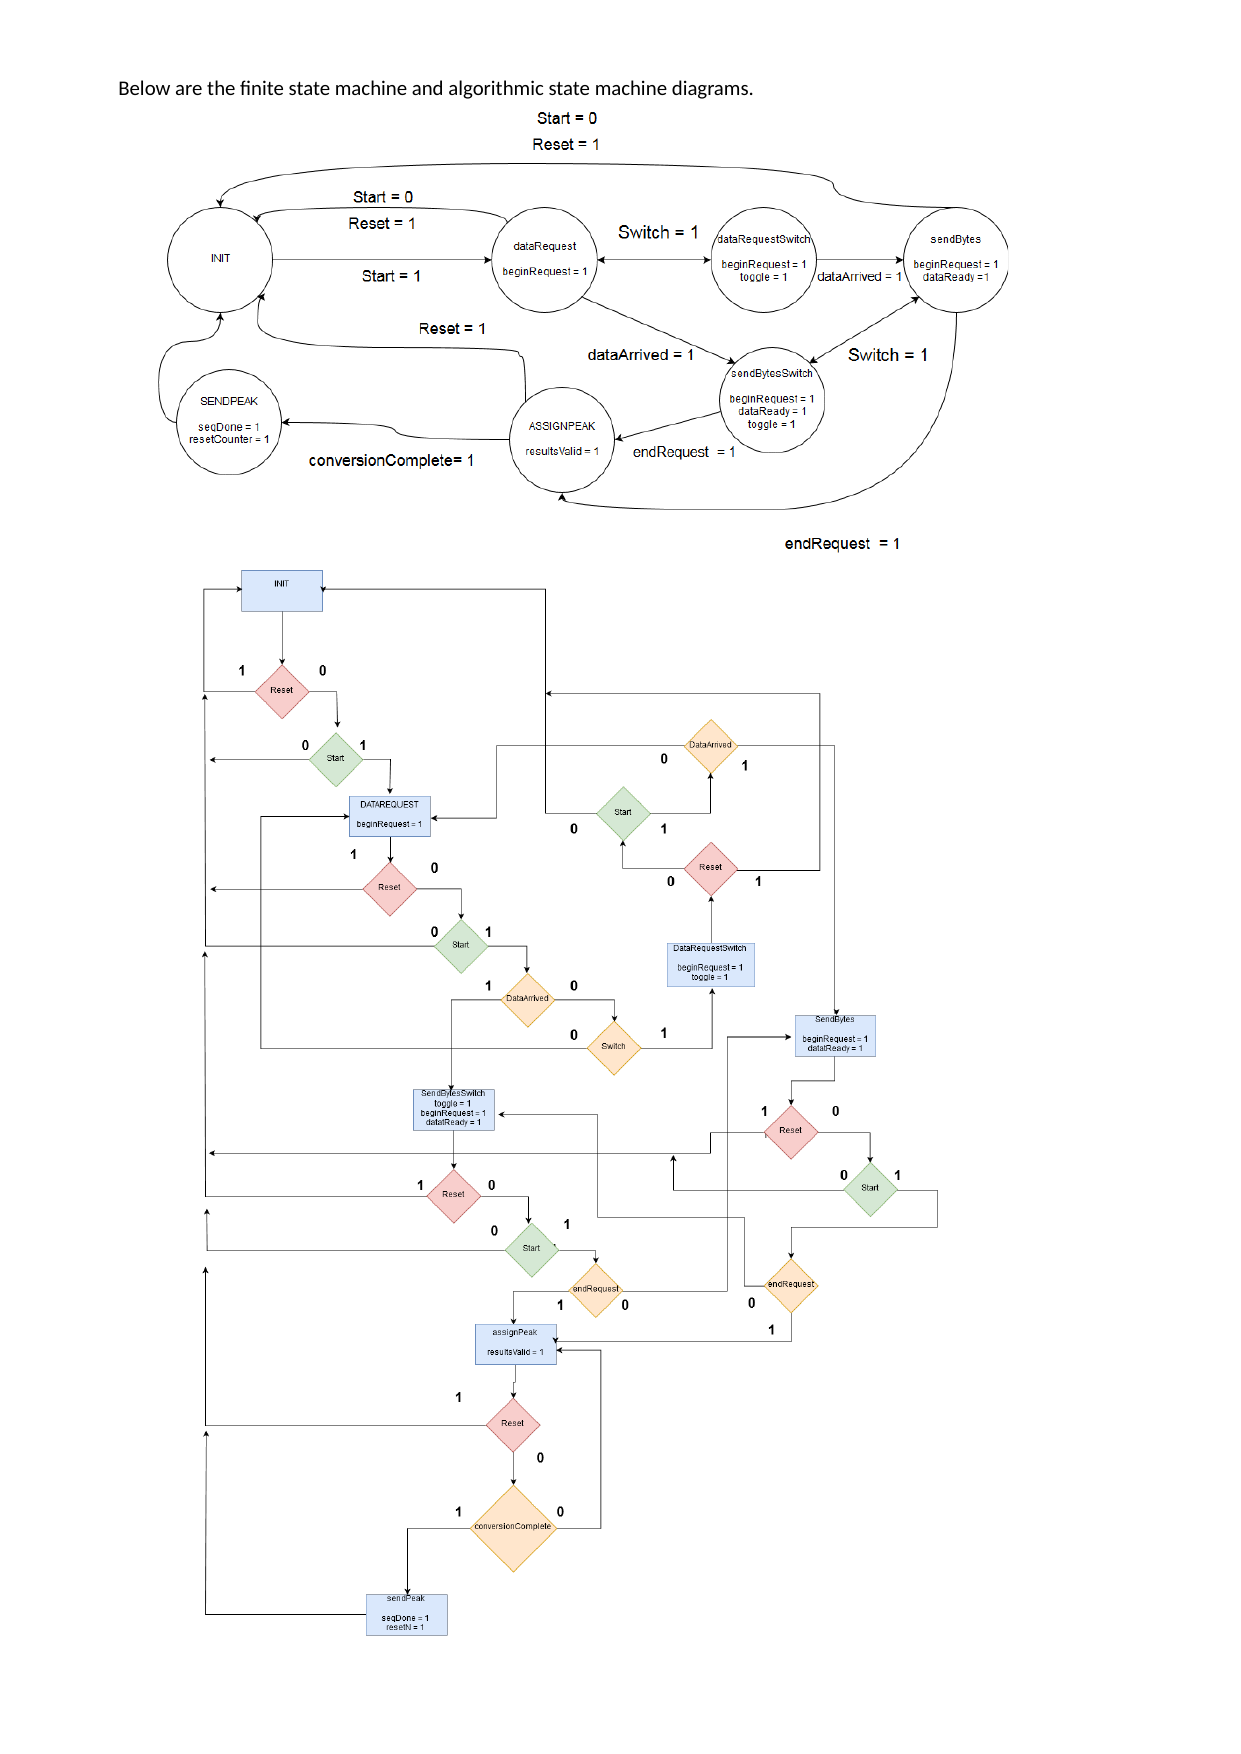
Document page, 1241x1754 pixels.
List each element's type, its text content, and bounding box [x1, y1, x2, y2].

text Below are the finite state machine and algorithmic state machine diagrams. [118, 75, 1122, 100]
